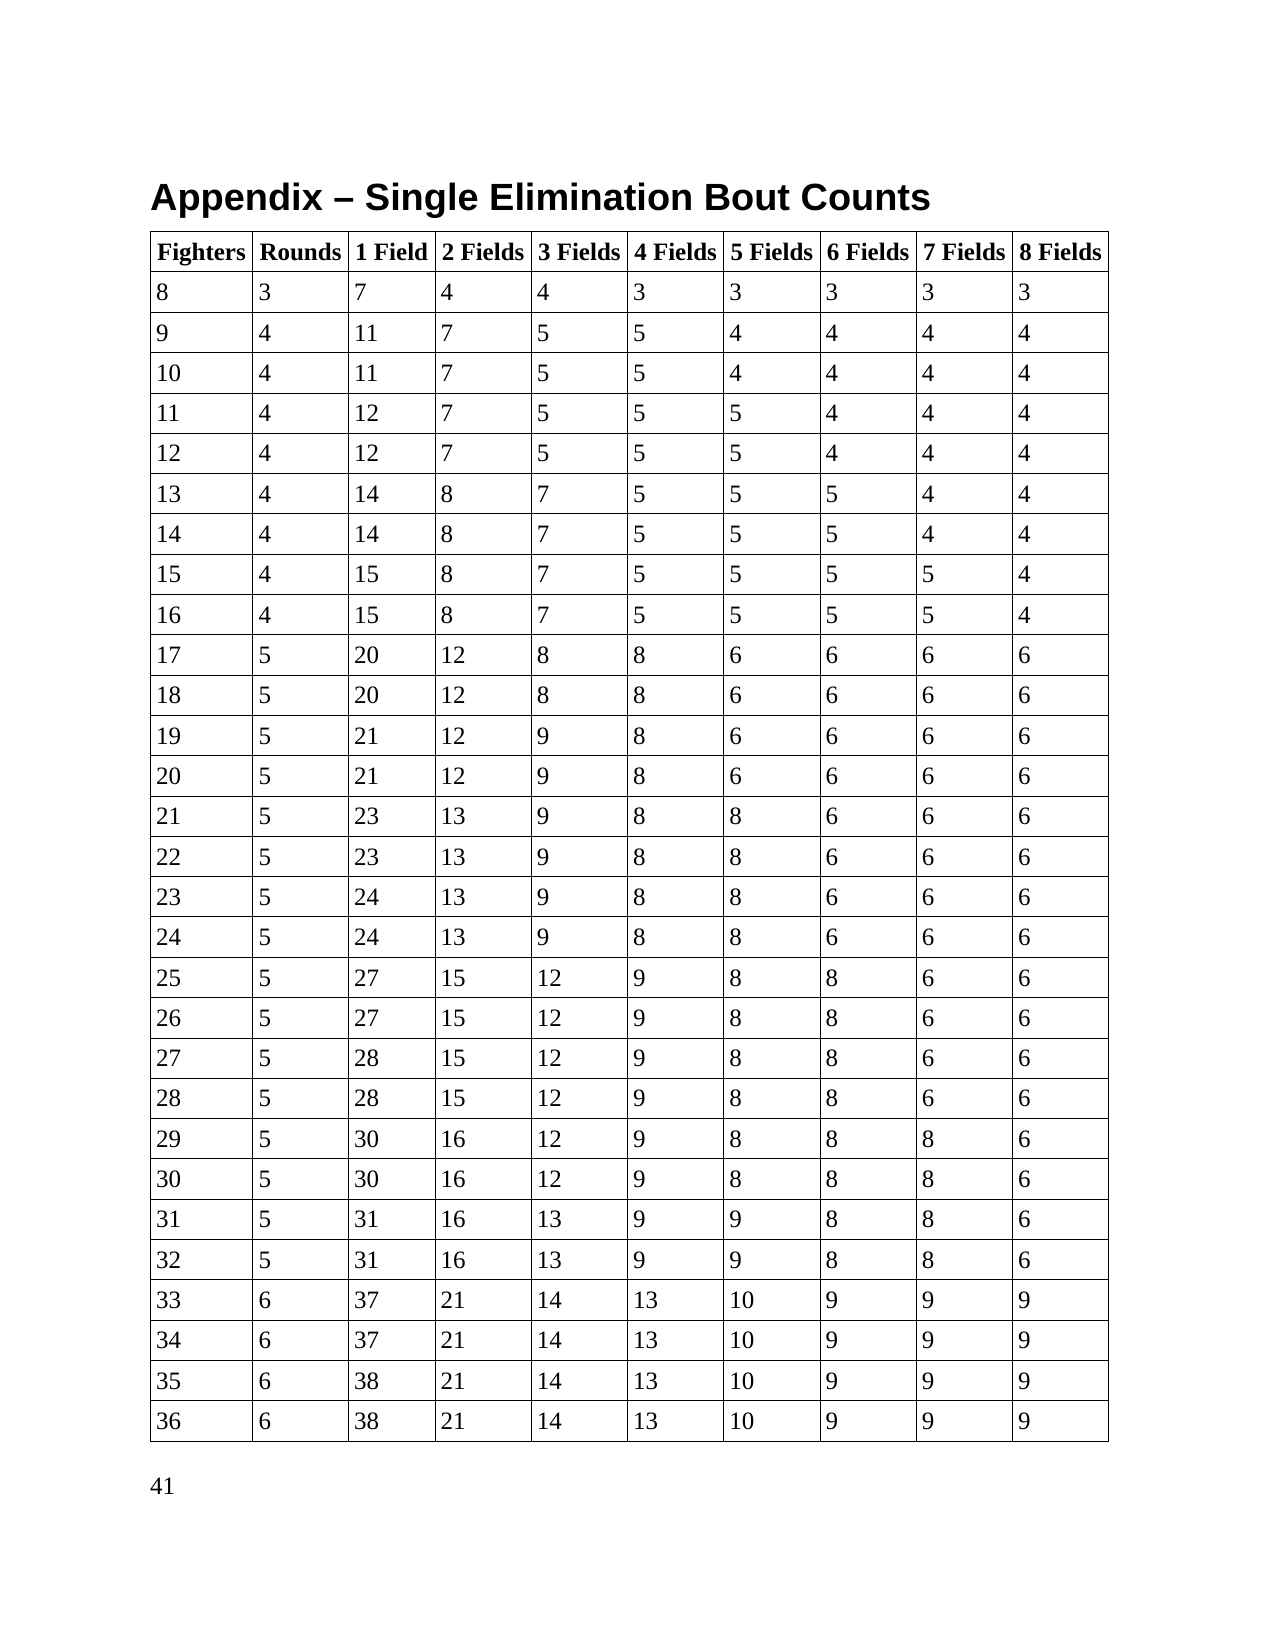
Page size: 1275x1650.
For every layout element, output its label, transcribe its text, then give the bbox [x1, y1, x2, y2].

table_cell 31 [151, 1200, 252, 1239]
table_cell 16 [436, 1240, 531, 1279]
table_cell 8 [724, 1119, 820, 1158]
table_cell 5 [253, 1200, 348, 1239]
table_cell 37 [349, 1321, 435, 1360]
table_cell 11 [349, 313, 435, 352]
table_cell 20 [349, 635, 435, 674]
table_cell 6 [821, 797, 916, 836]
table_cell 16 [436, 1159, 531, 1199]
table_cell 5 [253, 797, 348, 836]
table_cell 14 [532, 1361, 627, 1400]
table_cell 6 [1013, 1200, 1108, 1239]
table_cell 7 [436, 434, 531, 473]
table_cell 5 [724, 474, 820, 513]
subtitle Appendix – Single Elimination Bout Counts [150, 175, 1125, 219]
table_cell 9 [628, 1200, 723, 1239]
table_cell 4 [1013, 595, 1108, 634]
table_cell 14 [349, 474, 435, 513]
table_cell 5 [628, 514, 723, 554]
table_cell 6 [917, 837, 1012, 876]
table_cell 4 [1013, 353, 1108, 392]
table_cell 12 [349, 394, 435, 433]
table_cell 13 [628, 1321, 723, 1360]
table_cell 19 [151, 716, 252, 755]
table_cell 12 [436, 716, 531, 755]
table_cell 8 [917, 1119, 1012, 1158]
table_cell 14 [349, 514, 435, 554]
table_cell 30 [151, 1159, 252, 1199]
table_cell 15 [436, 998, 531, 1037]
table_cell 31 [349, 1200, 435, 1239]
table_cell 4 [436, 272, 531, 312]
table_cell 5 [724, 555, 820, 594]
table_cell 5 [628, 555, 723, 594]
table_cell 8 [821, 998, 916, 1037]
table_cell 8 [628, 797, 723, 836]
table_cell 21 [436, 1280, 531, 1319]
table_cell 37 [349, 1280, 435, 1319]
table_cell 6 [917, 797, 1012, 836]
table_cell 17 [151, 635, 252, 674]
table_cell 15 [436, 1079, 531, 1118]
table_cell 14 [151, 514, 252, 554]
table_cell 28 [349, 1079, 435, 1118]
table_cell 12 [532, 1079, 627, 1118]
table_cell 6 [724, 635, 820, 674]
table_cell 5 [253, 917, 348, 957]
table_cell 24 [349, 917, 435, 957]
table_cell 9 [917, 1321, 1012, 1360]
table_cell 5 [253, 1039, 348, 1078]
table_cell 6 [821, 837, 916, 876]
table_cell 6 [1013, 917, 1108, 957]
table_cell 8 [628, 635, 723, 674]
table_cell 7 [532, 514, 627, 554]
table_cell 5 [253, 1240, 348, 1279]
table_cell 5 [821, 514, 916, 554]
table_cell 4 [1013, 434, 1108, 473]
table_cell 6 [821, 676, 916, 715]
table_cell 9 [628, 1159, 723, 1199]
table_cell 7 [532, 474, 627, 513]
table_cell 13 [436, 797, 531, 836]
table_cell 10 [724, 1361, 820, 1400]
table_cell 15 [436, 958, 531, 997]
table_cell 12 [436, 676, 531, 715]
table_cell 6 [1013, 1159, 1108, 1199]
table_cell 28 [349, 1039, 435, 1078]
table_cell 5 [628, 474, 723, 513]
table_cell 8 [821, 1159, 916, 1199]
table_cell 8 [724, 917, 820, 957]
table_cell 9 [532, 716, 627, 755]
table_cell 9 [532, 756, 627, 796]
table_cell 9 [628, 998, 723, 1037]
table_cell 8 [532, 676, 627, 715]
table_cell 12 [436, 635, 531, 674]
table_cell 5 [253, 756, 348, 796]
table_cell 23 [151, 877, 252, 916]
table_cell 6 [917, 877, 1012, 916]
table_cell 21 [436, 1401, 531, 1441]
table_cell 4 [253, 514, 348, 554]
table_header 1 Field [349, 232, 435, 271]
table_cell 9 [1013, 1280, 1108, 1319]
table_cell 8 [821, 1240, 916, 1279]
table_cell 5 [724, 514, 820, 554]
table_cell 6 [724, 756, 820, 796]
table_cell 8 [724, 958, 820, 997]
table_cell 5 [724, 394, 820, 433]
table_cell 12 [532, 998, 627, 1037]
table_cell 6 [821, 756, 916, 796]
table_cell 5 [628, 394, 723, 433]
table_cell 6 [917, 676, 1012, 715]
table_cell 31 [349, 1240, 435, 1279]
table_cell 5 [253, 716, 348, 755]
table_cell 6 [1013, 1039, 1108, 1078]
table_cell 8 [436, 595, 531, 634]
table_cell 5 [253, 877, 348, 916]
table_cell 8 [821, 1119, 916, 1158]
table_cell 13 [436, 917, 531, 957]
table_cell 21 [151, 797, 252, 836]
table_cell 6 [1013, 1119, 1108, 1158]
table_cell 9 [821, 1280, 916, 1319]
table_cell 4 [821, 353, 916, 392]
table_cell 14 [532, 1401, 627, 1441]
table_cell 8 [151, 272, 252, 312]
table_cell 12 [532, 1039, 627, 1078]
table_cell 6 [917, 1079, 1012, 1118]
table_cell 15 [349, 595, 435, 634]
table_cell 6 [821, 877, 916, 916]
table_cell 38 [349, 1401, 435, 1441]
table_cell 6 [1013, 877, 1108, 916]
table_cell 8 [436, 514, 531, 554]
table_cell 36 [151, 1401, 252, 1441]
table_cell 8 [724, 998, 820, 1037]
table_cell 8 [821, 1079, 916, 1118]
table_cell 4 [917, 434, 1012, 473]
table_cell 5 [724, 595, 820, 634]
table_cell 8 [724, 797, 820, 836]
table_cell 8 [821, 1200, 916, 1239]
table_cell 4 [917, 313, 1012, 352]
table_cell 6 [821, 716, 916, 755]
table_cell 6 [917, 998, 1012, 1037]
table_cell 13 [436, 877, 531, 916]
table_cell 24 [349, 877, 435, 916]
table_cell 5 [253, 958, 348, 997]
table_cell 27 [349, 998, 435, 1037]
table_cell 5 [532, 434, 627, 473]
table_cell 15 [436, 1039, 531, 1078]
table_header 5 Fields [724, 232, 820, 271]
table_cell 9 [628, 1079, 723, 1118]
table_cell 4 [253, 313, 348, 352]
table_cell 5 [253, 998, 348, 1037]
table_cell 20 [349, 676, 435, 715]
table_cell 6 [724, 716, 820, 755]
table_cell 6 [821, 635, 916, 674]
table_cell 3 [628, 272, 723, 312]
table_cell 21 [349, 716, 435, 755]
table_cell 8 [628, 917, 723, 957]
table_cell 4 [1013, 514, 1108, 554]
table_cell 12 [532, 1159, 627, 1199]
table_cell 4 [821, 434, 916, 473]
table_cell 6 [1013, 998, 1108, 1037]
table_cell 5 [253, 676, 348, 715]
table_cell 9 [917, 1280, 1012, 1319]
table_cell 18 [151, 676, 252, 715]
table_cell 4 [917, 514, 1012, 554]
table_cell 9 [1013, 1401, 1108, 1441]
table_cell 8 [436, 555, 531, 594]
table_cell 4 [821, 313, 916, 352]
table_cell 16 [436, 1200, 531, 1239]
table_cell 6 [1013, 837, 1108, 876]
table_cell 9 [821, 1401, 916, 1441]
table_cell 6 [253, 1321, 348, 1360]
table_cell 7 [436, 394, 531, 433]
table_cell 30 [349, 1159, 435, 1199]
table_cell 6 [917, 756, 1012, 796]
table_cell 3 [821, 272, 916, 312]
table_cell 23 [349, 797, 435, 836]
table_cell 9 [532, 917, 627, 957]
table_cell 11 [349, 353, 435, 392]
table_cell 4 [253, 353, 348, 392]
table_cell 9 [532, 797, 627, 836]
table_cell 4 [253, 434, 348, 473]
table_cell 5 [253, 1119, 348, 1158]
table_cell 8 [628, 756, 723, 796]
table_cell 6 [253, 1361, 348, 1400]
table_cell 6 [1013, 756, 1108, 796]
table_cell 13 [628, 1401, 723, 1441]
table_cell 8 [436, 474, 531, 513]
table_cell 5 [253, 1159, 348, 1199]
table_cell 10 [724, 1401, 820, 1441]
table_cell 21 [349, 756, 435, 796]
table_cell 9 [628, 1240, 723, 1279]
table_cell 9 [821, 1321, 916, 1360]
table_cell 20 [151, 756, 252, 796]
table_cell 3 [724, 272, 820, 312]
table_cell 4 [253, 394, 348, 433]
table_cell 9 [821, 1361, 916, 1400]
table_cell 28 [151, 1079, 252, 1118]
table_cell 15 [349, 555, 435, 594]
table_cell 5 [253, 837, 348, 876]
table_cell 9 [532, 877, 627, 916]
table_cell 12 [349, 434, 435, 473]
table_cell 8 [724, 1039, 820, 1078]
table_cell 6 [917, 1039, 1012, 1078]
table_cell 12 [532, 958, 627, 997]
table_cell 5 [917, 595, 1012, 634]
table_cell 9 [1013, 1361, 1108, 1400]
table_header 7 Fields [917, 232, 1012, 271]
table_cell 7 [436, 353, 531, 392]
table_cell 10 [724, 1321, 820, 1360]
table_cell 9 [628, 1039, 723, 1078]
table_cell 5 [253, 1079, 348, 1118]
table_cell 9 [724, 1200, 820, 1239]
table_cell 13 [151, 474, 252, 513]
table_cell 6 [1013, 958, 1108, 997]
table_cell 13 [532, 1240, 627, 1279]
table_cell 4 [724, 313, 820, 352]
table_cell 5 [532, 313, 627, 352]
table_cell 10 [151, 353, 252, 392]
table_cell 6 [724, 676, 820, 715]
table_cell 6 [1013, 797, 1108, 836]
table_cell 4 [532, 272, 627, 312]
table_cell 27 [151, 1039, 252, 1078]
table_cell 7 [436, 313, 531, 352]
table_cell 29 [151, 1119, 252, 1158]
table_cell 9 [628, 1119, 723, 1158]
table_cell 13 [628, 1280, 723, 1319]
table_cell 5 [821, 595, 916, 634]
table_cell 4 [821, 394, 916, 433]
table_cell 5 [724, 434, 820, 473]
table_cell 13 [436, 837, 531, 876]
table_cell 4 [253, 474, 348, 513]
table_cell 9 [532, 837, 627, 876]
table_cell 6 [917, 958, 1012, 997]
table_cell 7 [532, 555, 627, 594]
table_cell 4 [917, 474, 1012, 513]
table_cell 24 [151, 917, 252, 957]
table_cell 5 [628, 434, 723, 473]
table_cell 6 [253, 1401, 348, 1441]
table_cell 8 [724, 877, 820, 916]
table_cell 27 [349, 958, 435, 997]
table_cell 9 [151, 313, 252, 352]
table_cell 12 [436, 756, 531, 796]
table_cell 8 [628, 716, 723, 755]
table_cell 16 [436, 1119, 531, 1158]
table_cell 9 [917, 1361, 1012, 1400]
table_cell 6 [821, 917, 916, 957]
table_cell 3 [917, 272, 1012, 312]
table_cell 7 [349, 272, 435, 312]
table_cell 5 [821, 555, 916, 594]
table_header 6 Fields [821, 232, 916, 271]
table_cell 34 [151, 1321, 252, 1360]
table_cell 21 [436, 1321, 531, 1360]
table_header 4 Fields [628, 232, 723, 271]
table_cell 4 [253, 555, 348, 594]
table_cell 14 [532, 1321, 627, 1360]
table_cell 6 [917, 917, 1012, 957]
table_header Fighters [151, 232, 252, 271]
table_cell 9 [628, 958, 723, 997]
table_cell 4 [917, 353, 1012, 392]
table_cell 38 [349, 1361, 435, 1400]
table_cell 8 [917, 1159, 1012, 1199]
table_cell 22 [151, 837, 252, 876]
table_cell 3 [253, 272, 348, 312]
table_cell 4 [1013, 394, 1108, 433]
table_cell 6 [1013, 635, 1108, 674]
table_cell 6 [1013, 1079, 1108, 1118]
table_cell 8 [628, 837, 723, 876]
table_cell 8 [821, 1039, 916, 1078]
table_header 2 Fields [436, 232, 531, 271]
table_cell 8 [724, 1159, 820, 1199]
table_cell 8 [724, 837, 820, 876]
table_cell 9 [1013, 1321, 1108, 1360]
table_cell 12 [532, 1119, 627, 1158]
table_cell 4 [1013, 313, 1108, 352]
table_cell 5 [628, 313, 723, 352]
table_cell 3 [1013, 272, 1108, 312]
table_cell 6 [253, 1280, 348, 1319]
table_cell 5 [628, 353, 723, 392]
table_cell 8 [821, 958, 916, 997]
table_header Rounds [253, 232, 348, 271]
table_cell 6 [917, 716, 1012, 755]
table_cell 30 [349, 1119, 435, 1158]
table_cell 5 [253, 635, 348, 674]
table_cell 32 [151, 1240, 252, 1279]
table_cell 10 [724, 1280, 820, 1319]
table_cell 6 [1013, 716, 1108, 755]
table_cell 13 [628, 1361, 723, 1400]
table_cell 8 [917, 1240, 1012, 1279]
table_header 8 Fields [1013, 232, 1108, 271]
table_cell 4 [724, 353, 820, 392]
table_cell 26 [151, 998, 252, 1037]
table_cell 8 [628, 676, 723, 715]
table_cell 4 [917, 394, 1012, 433]
table_cell 11 [151, 394, 252, 433]
table_cell 25 [151, 958, 252, 997]
table_cell 4 [1013, 474, 1108, 513]
table_cell 8 [917, 1200, 1012, 1239]
table_cell 21 [436, 1361, 531, 1400]
table_cell 5 [628, 595, 723, 634]
table_cell 5 [821, 474, 916, 513]
table_cell 6 [1013, 676, 1108, 715]
table_cell 4 [253, 595, 348, 634]
table_cell 15 [151, 555, 252, 594]
table_cell 5 [532, 394, 627, 433]
table_cell 5 [532, 353, 627, 392]
table_cell 16 [151, 595, 252, 634]
table_cell 14 [532, 1280, 627, 1319]
table_cell 4 [1013, 555, 1108, 594]
table_cell 6 [1013, 1240, 1108, 1279]
table_cell 33 [151, 1280, 252, 1319]
table_header 3 Fields [532, 232, 627, 271]
table_cell 9 [917, 1401, 1012, 1441]
table_cell 8 [724, 1079, 820, 1118]
table_cell 8 [628, 877, 723, 916]
table_cell 35 [151, 1361, 252, 1400]
table_cell 9 [724, 1240, 820, 1279]
table_cell 7 [532, 595, 627, 634]
table_cell 13 [532, 1200, 627, 1239]
table_cell 23 [349, 837, 435, 876]
table_cell 5 [917, 555, 1012, 594]
table_cell 8 [532, 635, 627, 674]
table_cell 6 [917, 635, 1012, 674]
table_cell 12 [151, 434, 252, 473]
